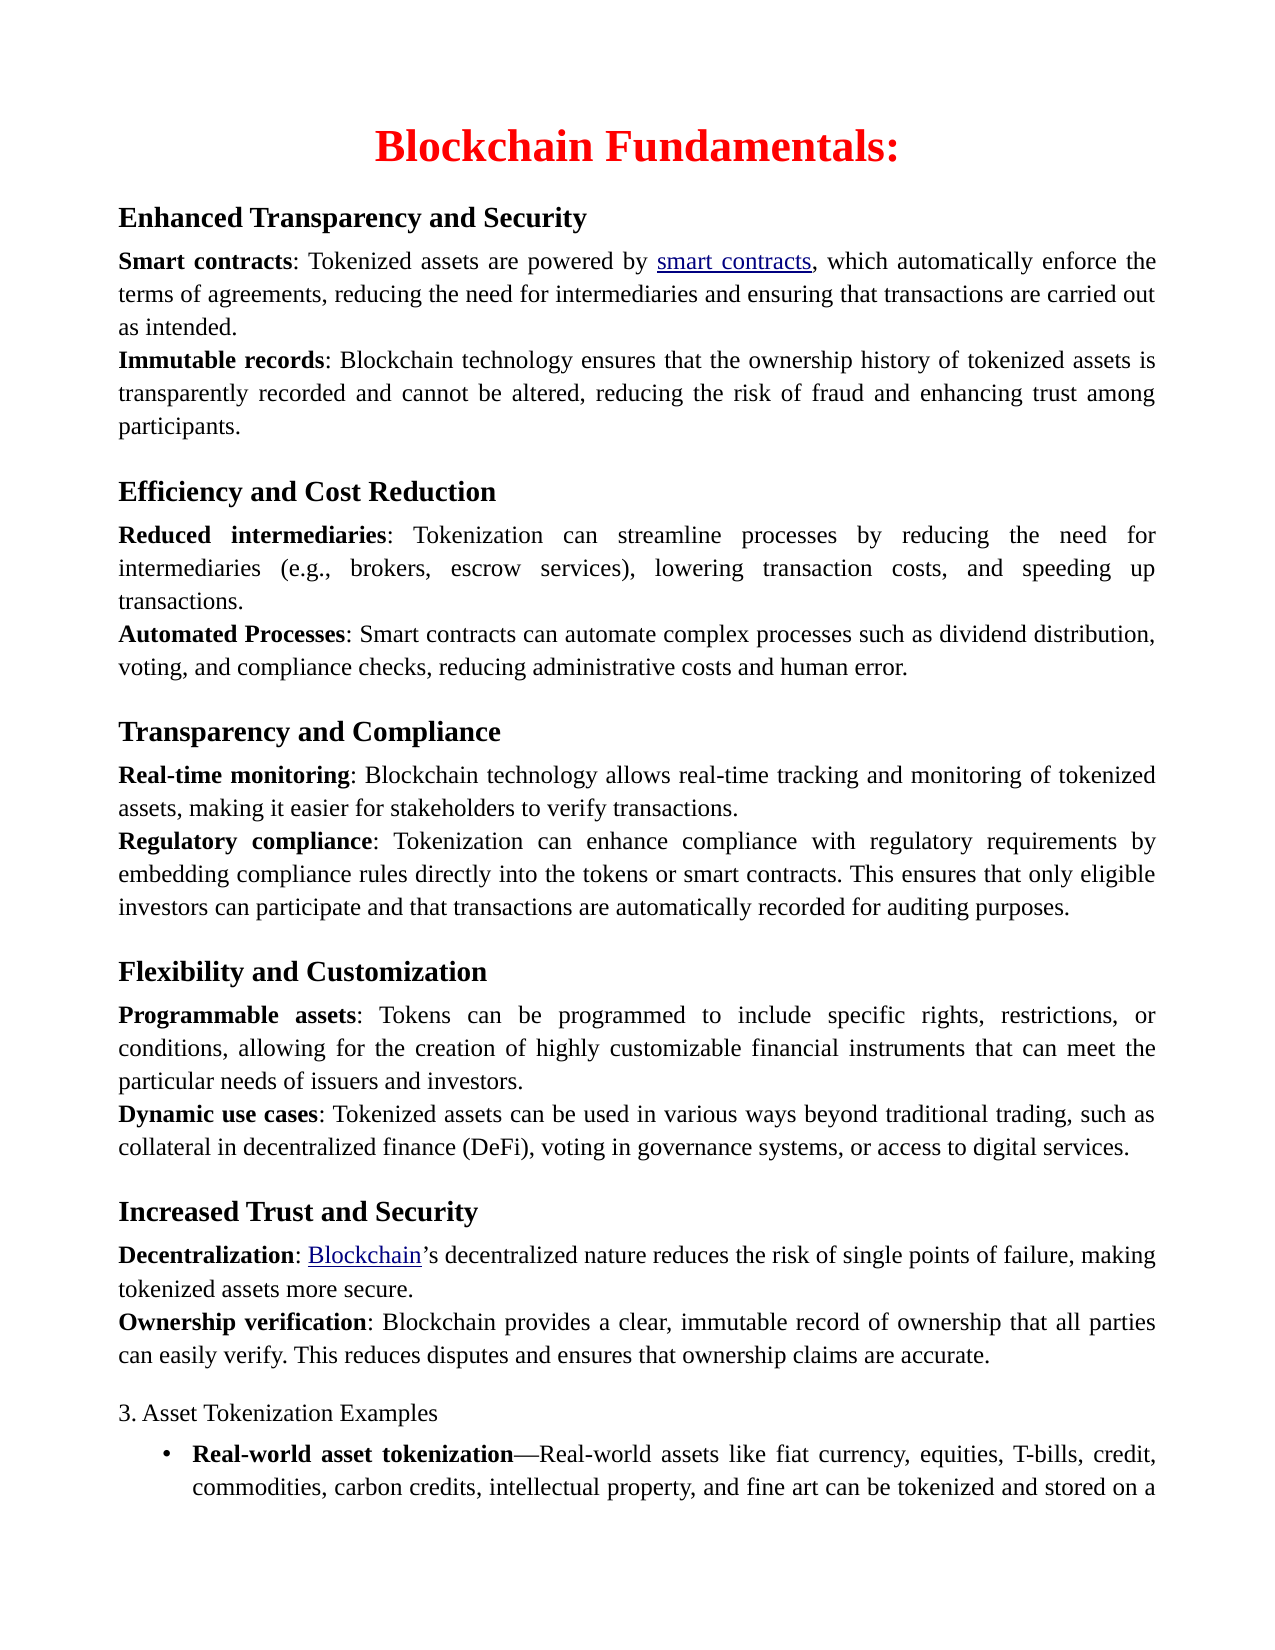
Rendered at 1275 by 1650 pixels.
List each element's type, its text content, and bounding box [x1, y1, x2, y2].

text Smart contracts: Tokenized assets are powered by smart contracts, which automatically enforce the terms of agreements, reducing the need for intermediaries and ensuring that transactions are carried out as intended. [118, 246, 1157, 341]
text Dynamic use cases: Tokenized assets can be used in various ways beyond traditional trading, such as collateral in decentralized finance (DeFi), voting in governance systems, or access to digital services. [118, 1099, 1157, 1161]
text Ownership verification: Blockchain provides a clear, immutable record of ownership that all parties can easily verify. This reduces disputes and ensures that ownership claims are accurate. [118, 1307, 1157, 1368]
text Reduced intermediaries: Tokenization can streamline processes by reducing the need for intermediaries (e.g., brokers, escrow services), lowering transaction costs, and speeding up transactions. [118, 520, 1157, 614]
subtitle Flexibility and Customization [118, 954, 1157, 988]
text Real-time monitoring: Blockchain technology allows real-time tracking and monitoring of tokenized assets, making it easier for stakeholders to verify transactions. [118, 760, 1157, 822]
text Immutable records: Blockchain technology ensures that the ownership history of tokenized assets is transparently recorded and cannot be altered, reducing the risk of fraud and enhancing trust among participants. [118, 345, 1157, 440]
text Programmable assets: Tokens can be programmed to include specific rights, restrictions, or conditions, allowing for the creation of highly customizable financial instruments that can meet the particular needs of issuers and investors. [118, 1000, 1157, 1095]
subtitle 3. Asset Tokenization Examples [118, 1398, 1157, 1426]
subtitle Transparency and Compliance [118, 714, 1157, 747]
text Automated Processes: Smart contracts can automate complex processes such as dividend distribution, voting, and compliance checks, reducing administrative costs and human error. [118, 619, 1157, 681]
list Real-world asset tokenization—Real-world assets like fiat currency, equities, T-bills, credit, commodities, carbon credits, intellectual property, and fine art can be tokenized and stored on a [162, 1439, 1157, 1501]
subtitle Enhanced Transparency and Security [118, 200, 1157, 234]
text Decentralization: Blockchain’s decentralized nature reduces the risk of single points of failure, making tokenized assets more secure. [118, 1241, 1157, 1302]
text Regulatory compliance: Tokenization can enhance compliance with regulatory requirements by embedding compliance rules directly into the tokens or smart contracts. This ensures that only eligible investors can participate and that transactions are automatically recorded for auditing purposes. [118, 826, 1157, 921]
subtitle Efficiency and Cost Reduction [118, 474, 1157, 507]
subtitle Increased Trust and Security [118, 1194, 1157, 1228]
